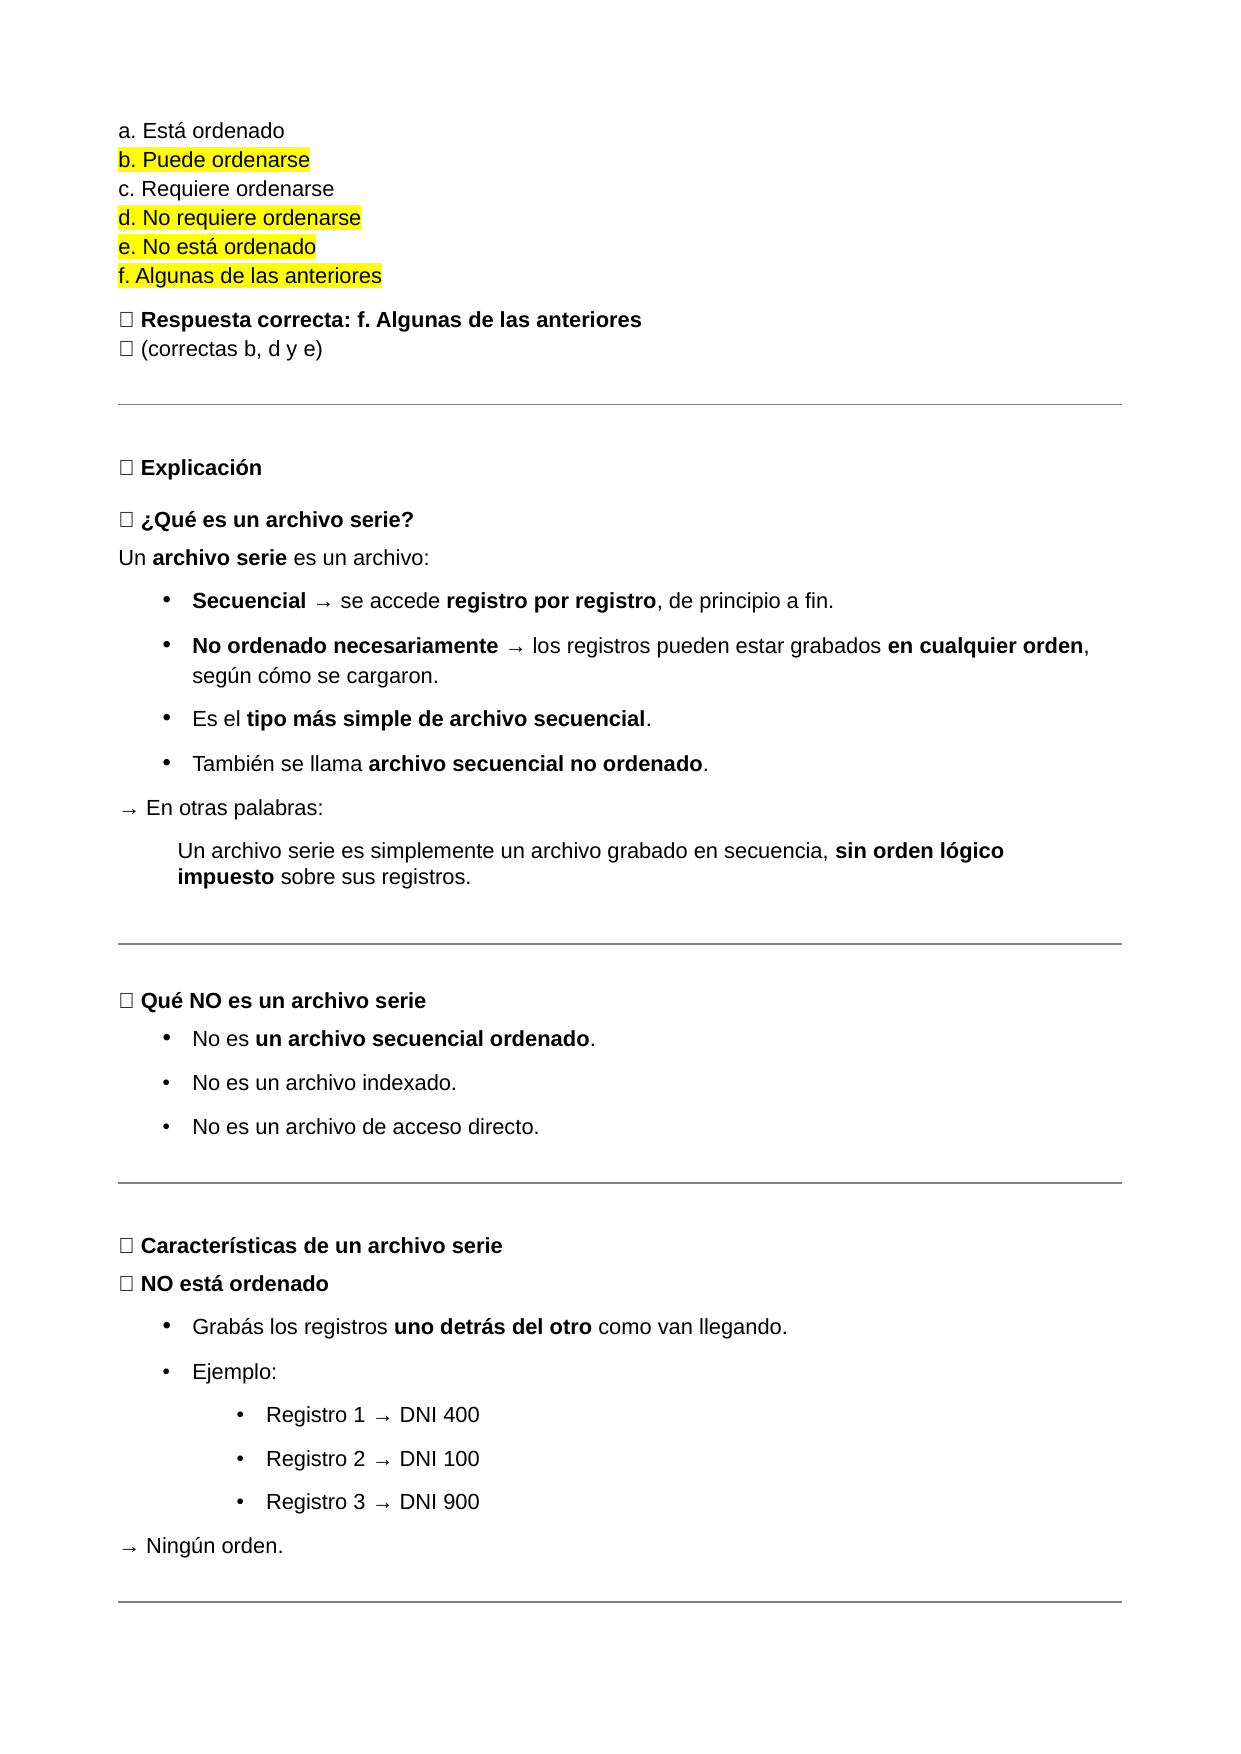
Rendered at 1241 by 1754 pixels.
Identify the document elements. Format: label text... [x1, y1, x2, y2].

list Grabás los registros uno detrás del otro como van llegando. [162, 1314, 1122, 1340]
text Un archivo serie es simplemente un archivo grabado en secuencia, sin orden lógico impuesto sobre sus registros. [177, 838, 1063, 889]
text → En otras palabras: [118, 795, 1122, 820]
list Registro 2 → DNI 100 [236, 1446, 1122, 1471]
subtitle ✅ Características de un archivo serie [118, 1233, 1122, 1258]
list No es un archivo secuencial ordenado. [162, 1026, 1122, 1052]
text a. Está ordenado b. Puede ordenarse c. Requiere ordenarse d. No requiere ordenarse e. No está ordenado f. Algunas de las anteriores [118, 118, 1122, 288]
text → Ningún orden. [118, 1533, 1122, 1558]
list No ordenado necesariamente → los registros pueden estar grabados en cualquier orden, según cómo se cargaron. [162, 633, 1122, 688]
text ✅ Respuesta correcta: f. Algunas de las anteriores ✅ (correctas b, d y e) [118, 306, 1122, 361]
list No es un archivo indexado. [162, 1070, 1122, 1095]
list También se llama archivo secuencial no ordenado. [162, 750, 1122, 776]
list No es un archivo de acceso directo. [162, 1113, 1122, 1139]
text ✅ NO está ordenado [118, 1271, 1122, 1296]
text Un archivo serie es un archivo: [118, 545, 1122, 570]
list Es el tipo más simple de archivo secuencial. [162, 706, 1122, 732]
subtitle 🚫 Qué NO es un archivo serie [118, 988, 1122, 1013]
list Secuencial → se accede registro por registro, de principio a fin. [162, 588, 1122, 614]
list Ejemplo: [162, 1359, 1122, 1384]
subtitle ✅ Explicación [118, 455, 1122, 480]
subtitle 📂 ¿Qué es un archivo serie? [118, 507, 1122, 532]
list Registro 1 → DNI 400 [236, 1402, 1122, 1427]
list Registro 3 → DNI 900 [236, 1489, 1122, 1514]
